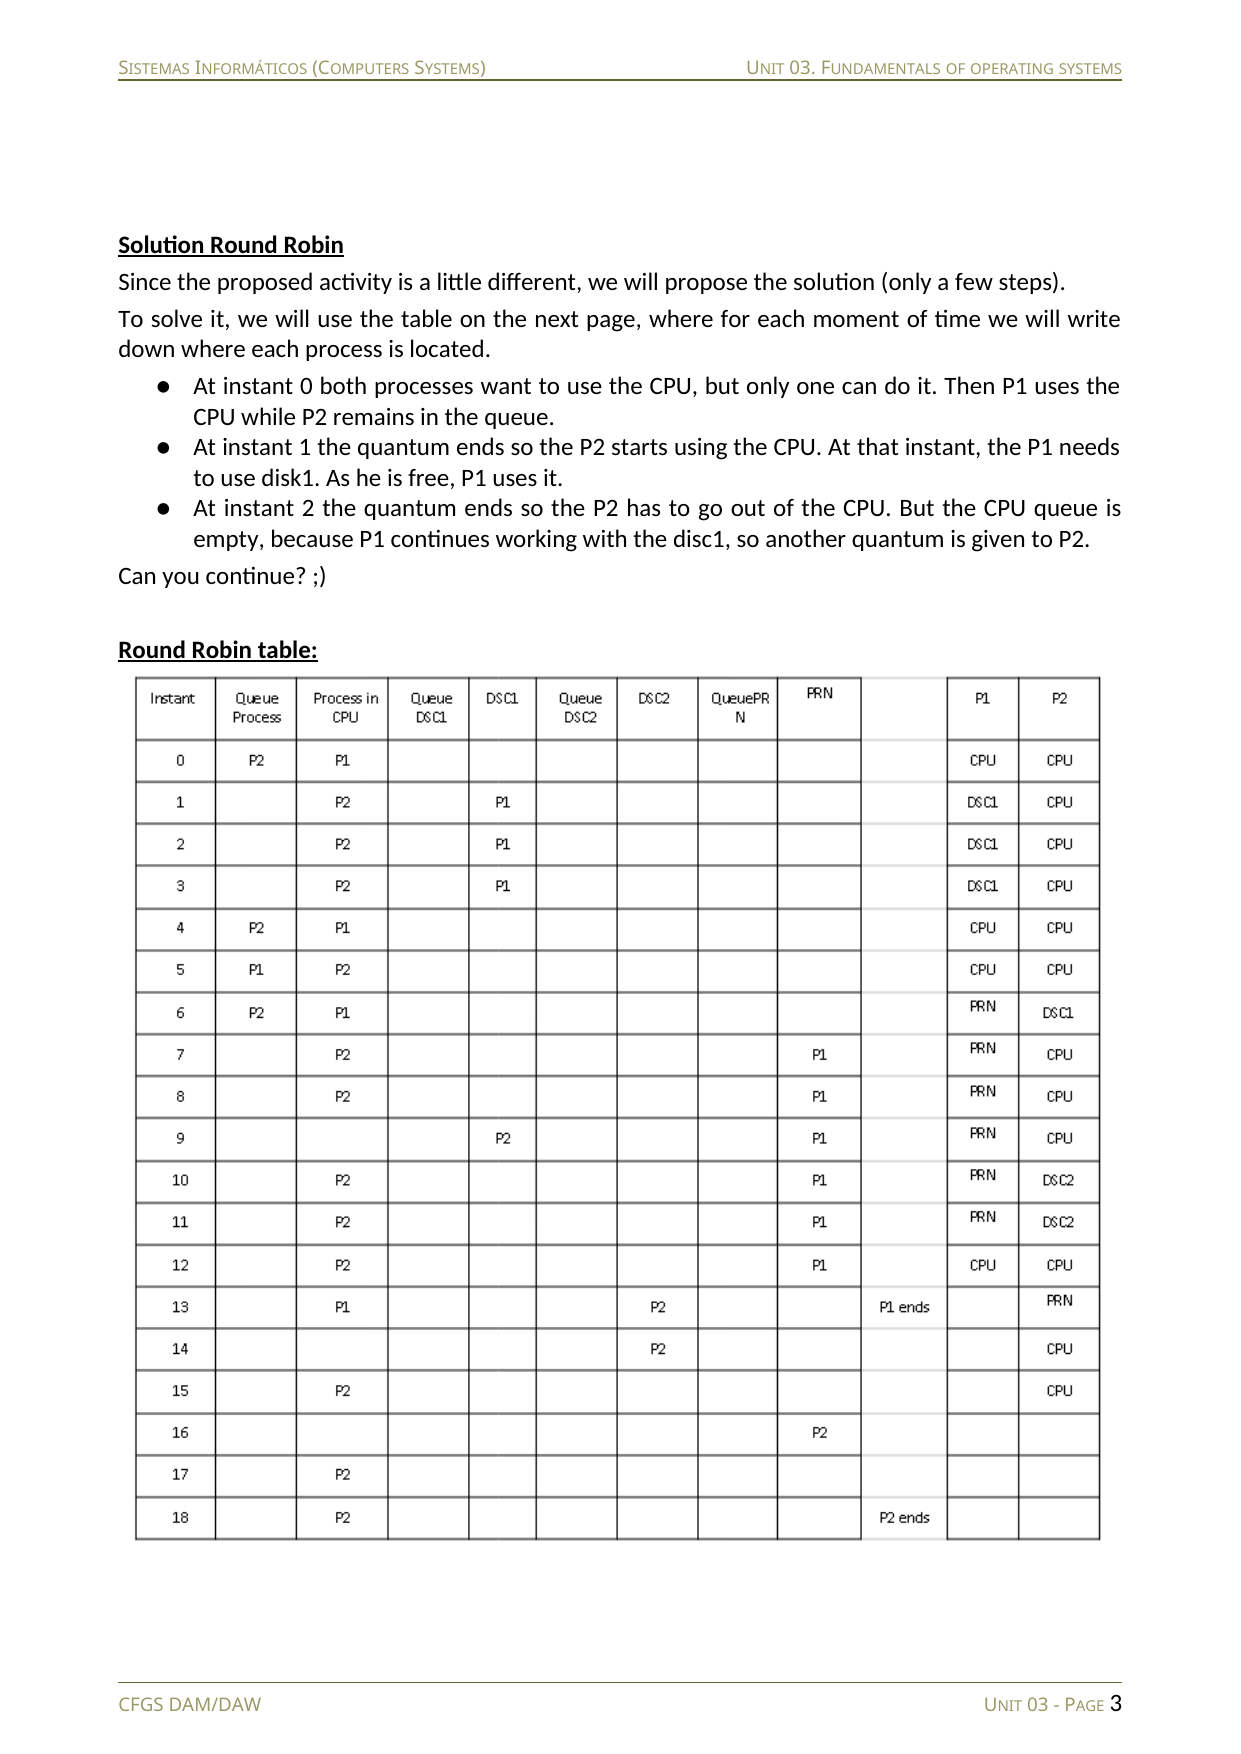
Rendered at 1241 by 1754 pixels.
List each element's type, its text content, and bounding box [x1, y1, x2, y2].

text Can you continue? ;) [118, 560, 1122, 591]
text To solve it, we will use the table on the next page, where for each moment of time we will write down where each process is located. [118, 303, 1122, 364]
list At instant 2 the quantum ends so the P2 has to go out of the CPU. But the CPU queue is empty, because P1 continues working with the disc1, so another quantum is given to P2. [156, 492, 1122, 553]
list At instant 1 the quantum ends so the P2 starts using the CPU. At that instant, the P1 needs to use disk1. As he is free, P1 uses it. [156, 431, 1122, 492]
text Since the proposed activity is a little different, we will propose the solution (only a few steps). [118, 266, 1122, 296]
text Round Robin table: [118, 634, 1122, 664]
text Solution Round Robin [118, 229, 1122, 259]
list At instant 0 both processes want to use the CPU, but only one can do it. Then P1 uses the CPU while P2 remains in the queue. [156, 370, 1122, 431]
picture [118, 671, 1122, 1546]
